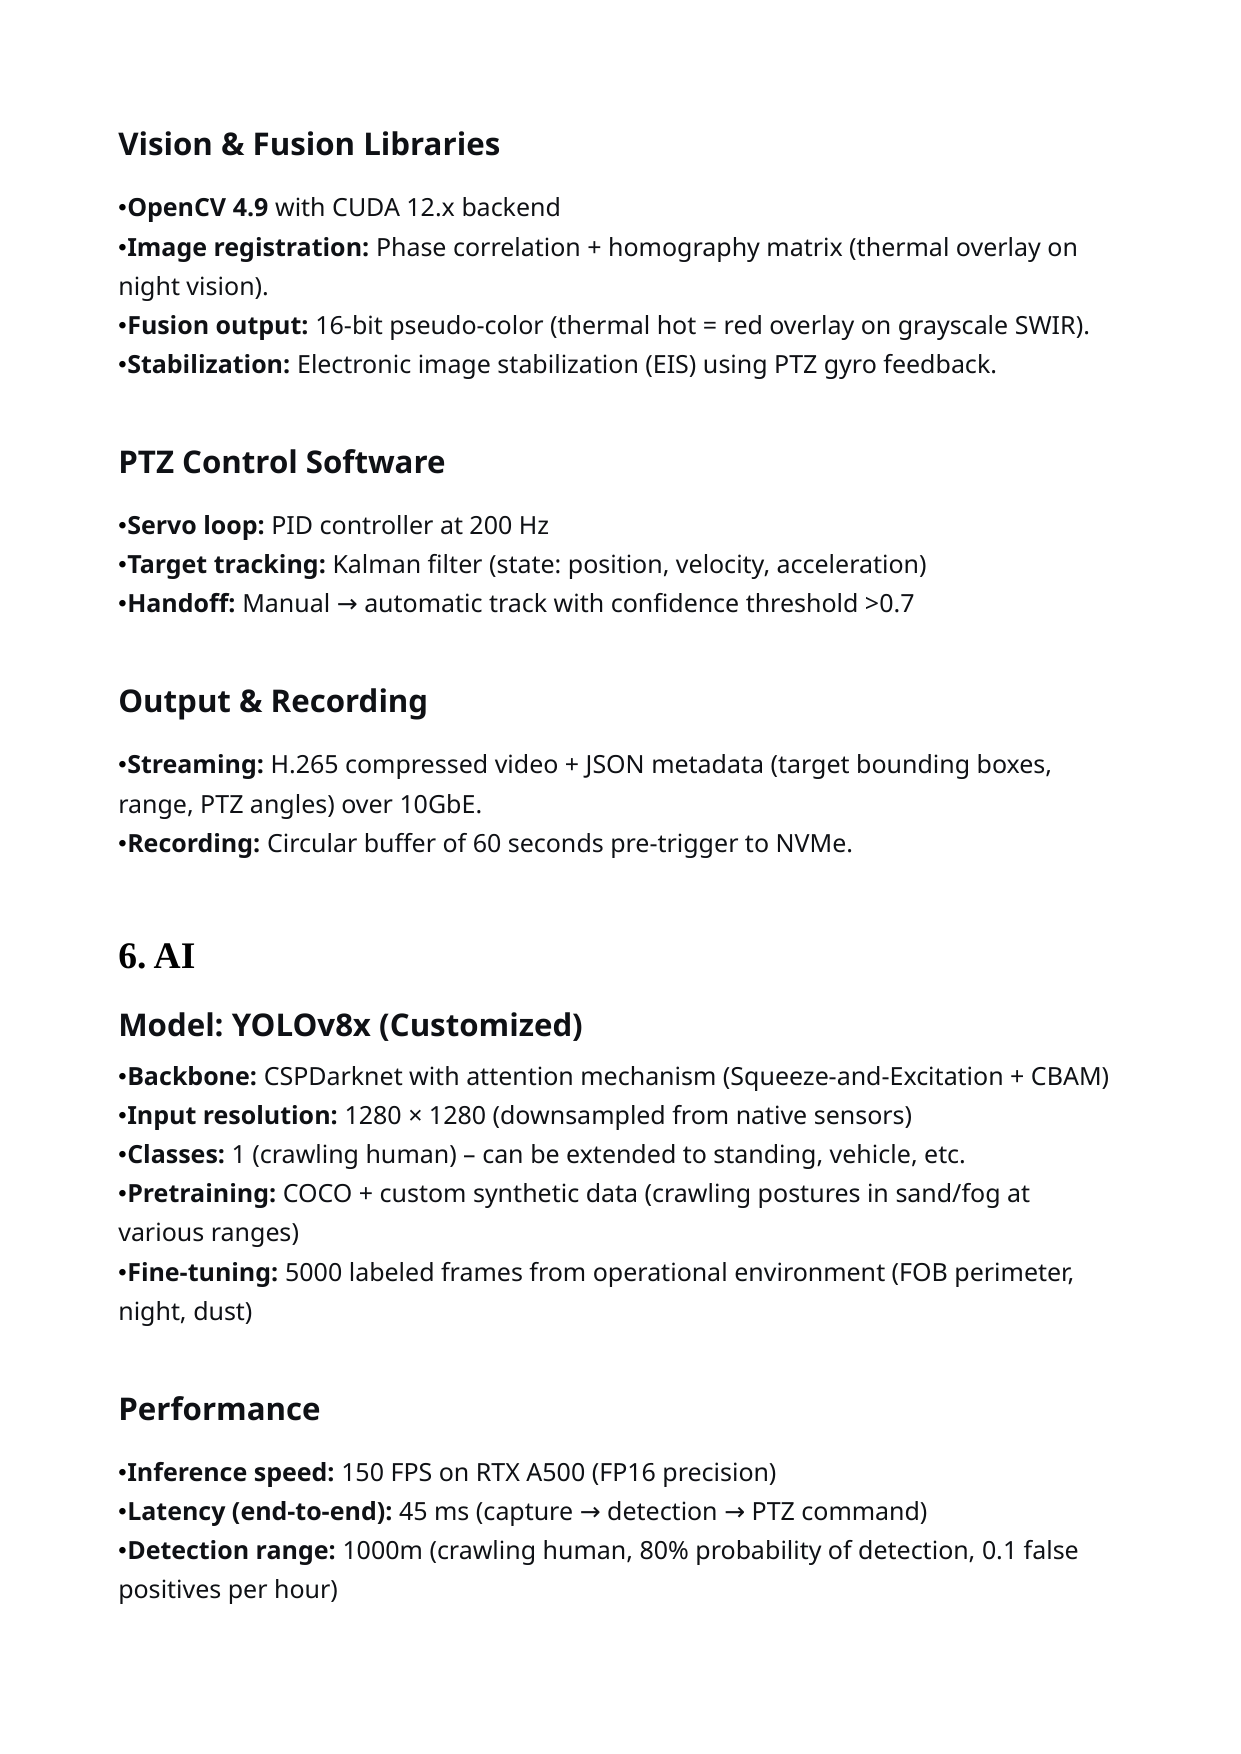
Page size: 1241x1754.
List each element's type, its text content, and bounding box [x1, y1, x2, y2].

list Handoff: Manual → automatic track with confidence threshold >0.7 [118, 586, 1122, 620]
subtitle PTZ Control Software [118, 436, 1122, 483]
subtitle Model: YOLOv8x (Customized) [118, 1003, 1122, 1046]
list OpenCV 4.9 with CUDA 12.x backend [118, 190, 1122, 224]
list Fusion output: 16-bit pseudo-color (thermal hot = red overlay on grayscale SWIR). [118, 307, 1122, 342]
list Inference speed: 150 FPS on RTX A500 (FP16 precision) [118, 1454, 1122, 1488]
subtitle Output & Recording [118, 675, 1122, 722]
list Backbone: CSPDarknet with attention mechanism (Squeeze-and-Excitation + CBAM) [118, 1058, 1122, 1092]
list Recording: Circular buffer of 60 seconds pre-trigger to NVMe. [118, 825, 1122, 859]
list Streaming: H.265 compressed video + JSON metadata (target bounding boxes, range, PTZ angles) over 10GbE. [118, 747, 1122, 820]
subtitle Performance [118, 1382, 1122, 1429]
list Stabilization: Electronic image stabilization (EIS) using PTZ gyro feedback. [118, 347, 1122, 381]
list Target tracking: Kalman filter (state: position, velocity, acceleration) [118, 547, 1122, 581]
list Input resolution: 1280 × 1280 (downsampled from native sensors) [118, 1097, 1122, 1132]
subtitle Vision & Fusion Libraries [118, 118, 1122, 165]
list Pretraining: COCO + custom synthetic data (crawling postures in sand/fog at various ranges) [118, 1176, 1122, 1249]
list Classes: 1 (crawling human) – can be extended to standing, vehicle, etc. [118, 1137, 1122, 1171]
list Latency (end-to-end): 45 ms (capture → detection → PTZ command) [118, 1493, 1122, 1528]
list Image registration: Phase correlation + homography matrix (thermal overlay on night vision). [118, 229, 1122, 302]
list Detection range: 1000m (crawling human, 80% probability of detection, 0.1 false positives per hour) [118, 1533, 1122, 1606]
list Servo loop: PID controller at 200 Hz [118, 508, 1122, 542]
list Fine-tuning: 5000 labeled frames from operational environment (FOB perimeter, night, dust) [118, 1254, 1122, 1327]
subtitle 6. AI [118, 933, 1122, 976]
